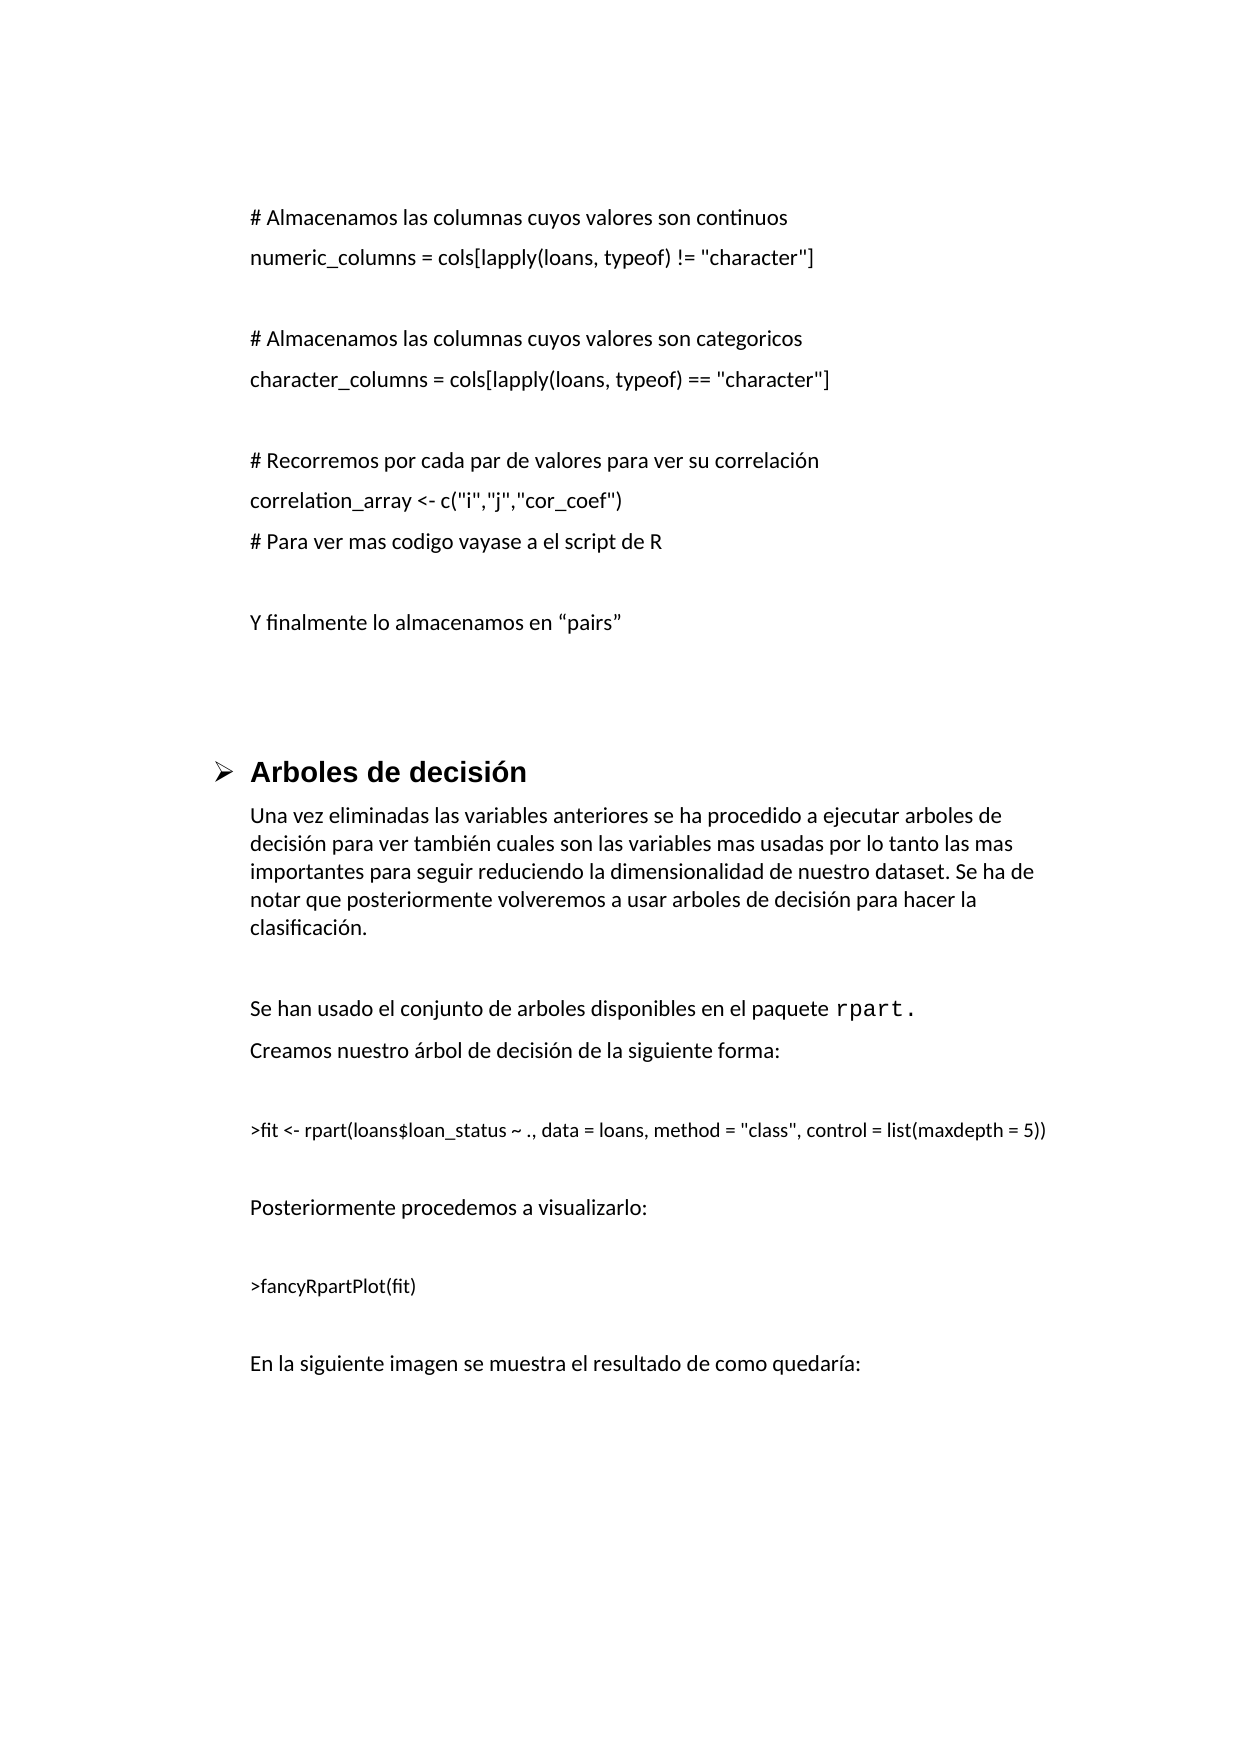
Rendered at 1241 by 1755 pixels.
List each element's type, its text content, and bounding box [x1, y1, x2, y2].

subtitle Arboles de decisión [212, 755, 1065, 788]
list Posteriormente procedemos a visualizarlo: [212, 1193, 1065, 1221]
text # Para ver mas codigo vayase a el script de R [250, 527, 1065, 555]
text numeric_columns = cols[lapply(loans, typeof) != "character"] [250, 243, 1065, 272]
text # Recorremos por cada par de valores para ver su correlación [250, 446, 1065, 474]
list Una vez eliminadas las variables anteriores se ha procedido a ejecutar arboles de decisión para ver también cuales son las variables mas usadas por lo tanto las mas importantes para seguir reduciendo la dimensionalidad de nuestro dataset. Se ha de notar que posteriormente volveremos a usar arboles de decisión para hacer la clasificación. [212, 801, 1065, 941]
list Creamos nuestro árbol de decisión de la siguiente forma: [212, 1036, 1065, 1064]
text # Almacenamos las columnas cuyos valores son continuos [250, 203, 1065, 231]
text character_columns = cols[lapply(loans, typeof) == "character"] [250, 365, 1065, 393]
list En la siguiente imagen se muestra el resultado de como quedaría: [212, 1349, 1065, 1378]
list >fit <- rpart(loans$loan_status ~ ., data = loans, method = "class", control = list(maxdepth = 5)) [212, 1117, 1065, 1142]
text correlation_array <- c("i","j","cor_coef") [250, 487, 1065, 515]
text # Almacenamos las columnas cuyos valores son categoricos [250, 324, 1065, 353]
text Y finalmente lo almacenamos en “pairs” [250, 608, 1065, 636]
list >fancyRpartPlot(fit) [212, 1274, 1065, 1299]
list Se han usado el conjunto de arboles disponibles en el paquete rpart. [212, 994, 1065, 1023]
